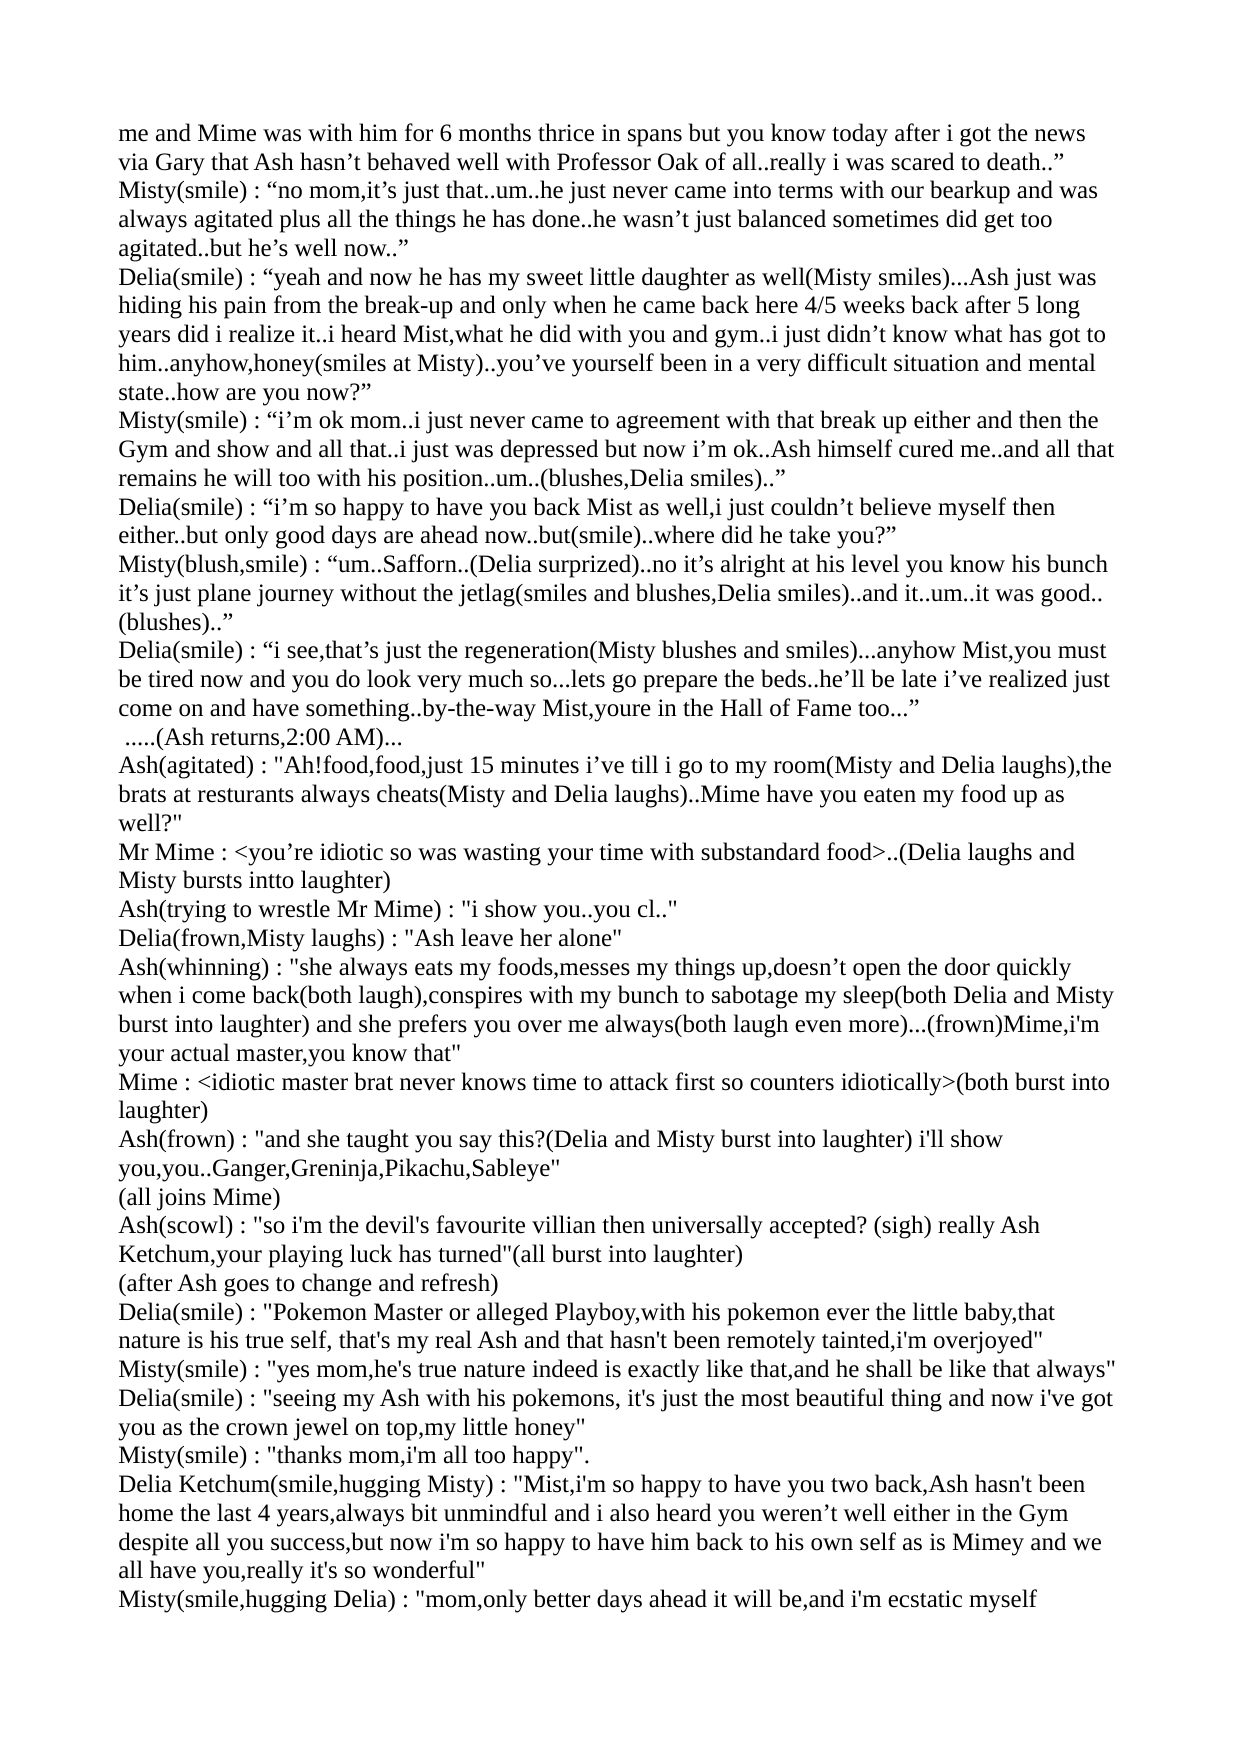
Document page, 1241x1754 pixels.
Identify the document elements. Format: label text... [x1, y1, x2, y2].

text Ash(scowl) : "so i'm the devil's favourite villian then universally accepted? (sigh) really Ash [118, 1211, 1122, 1239]
text Delia(smile) : "seeing my Ash with his pokemons, it's just the most beautiful thing and now i've got you as the crown jewel on top,my little honey" [118, 1383, 1122, 1441]
text Ash(frown) : "and she taught you say this?(Delia and Misty burst into laughter) i'll show you,you..Ganger,Greninja,Pikachu,Sableye" [118, 1124, 1122, 1182]
text .....(Ash returns,2:00 AM)... [118, 722, 1122, 751]
text Ketchum,your playing luck has turned"(all burst into laughter) [118, 1239, 1122, 1268]
text Delia Ketchum(smile,hugging Misty) : "Mist,i'm so happy to have you two back,Ash hasn't been [118, 1469, 1122, 1498]
text Misty(smile) : "thanks mom,i'm all too happy". [118, 1441, 1122, 1469]
text Ash(trying to wrestle Mr Mime) : "i show you..you cl.." [118, 894, 1122, 923]
text Delia(smile) : “i’m so happy to have you back Mist as well,i just couldn’t believe myself then either..but only good days are ahead now..but(smile)..where did he take you?” [118, 492, 1122, 549]
text home the last 4 years,always bit unmindful and i also heard you weren’t well either in the Gym despite all you success,but now i'm so happy to have him back to his own self as is Mimey and we all have you,really it's so wonderful" [118, 1498, 1122, 1584]
text Delia(smile) : “i see,that’s just the regeneration(Misty blushes and smiles)...anyhow Mist,you must be tired now and you do look very much so...lets go prepare the beds..he’ll be late i’ve realized just come on and have something..by-the-way Mist,youre in the Hall of Fame too...” [118, 636, 1122, 722]
text Delia(frown,Misty laughs) : "Ash leave her alone" [118, 923, 1122, 952]
text Misty(smile) : “i’m ok mom..i just never came to agreement with that break up either and then the Gym and show and all that..i just was depressed but now i’m ok..Ash himself cured me..and all that remains he will too with his position..um..(blushes,Delia smiles)..” [118, 406, 1122, 492]
text Misty(smile) : “no mom,it’s just that..um..he just never came into terms with our bearkup and was always agitated plus all the things he has done..he wasn’t just balanced sometimes did get too agitated..but he’s well now..” [118, 176, 1122, 262]
text (all joins Mime) [118, 1182, 1122, 1211]
text Misty(blush,smile) : “um..Safforn..(Delia surprized)..no it’s alright at his level you know his bunch it’s just plane journey without the jetlag(smiles and blushes,Delia smiles)..and it..um..it was good..(blushes)..” [118, 549, 1122, 636]
text Ash(whinning) : "she always eats my foods,messes my things up,doesn’t open the door quickly when i come back(both laugh),conspires with my bunch to sabotage my sleep(both Delia and Misty burst into laughter) and she prefers you over me always(both laugh even more)...(frown)Mime,i'm your actual master,you know that" [118, 952, 1122, 1067]
text Ash(agitated) : "Ah!food,food,just 15 minutes i’ve till i go to my room(Misty and Delia laughs),the brats at resturants always cheats(Misty and Delia laughs)..Mime have you eaten my food up as well?" [118, 751, 1122, 837]
text Delia(smile) : "Pokemon Master or alleged Playboy,with his pokemon ever the little baby,that nature is his true self, that's my real Ash and that hasn't been remotely tainted,i'm overjoyed" [118, 1297, 1122, 1354]
text Delia(smile) : “yeah and now he has my sweet little daughter as well(Misty smiles)...Ash just was hiding his pain from the break-up and only when he came back here 4/5 weeks back after 5 long years did i realize it..i heard Mist,what he did with you and gym..i just didn’t know what has got to him..anyhow,honey(smiles at Misty)..you’ve yourself been in a very difficult situation and mental state..how are you now?” [118, 262, 1122, 406]
text Misty(smile,hugging Delia) : "mom,only better days ahead it will be,and i'm ecstatic myself [118, 1584, 1122, 1613]
text Misty(smile) : "yes mom,he's true nature indeed is exactly like that,and he shall be like that always" [118, 1354, 1122, 1383]
text (after Ash goes to change and refresh) [118, 1268, 1122, 1297]
text Mime : <idiotic master brat never knows time to attack first so counters idiotically>(both burst into laughter) [118, 1067, 1122, 1124]
text Mr Mime : <you’re idiotic so was wasting your time with substandard food>..(Delia laughs and Misty bursts intto laughter) [118, 837, 1122, 894]
text me and Mime was with him for 6 months thrice in spans but you know today after i got the news via Gary that Ash hasn’t behaved well with Professor Oak of all..really i was scared to death..” [118, 118, 1122, 176]
